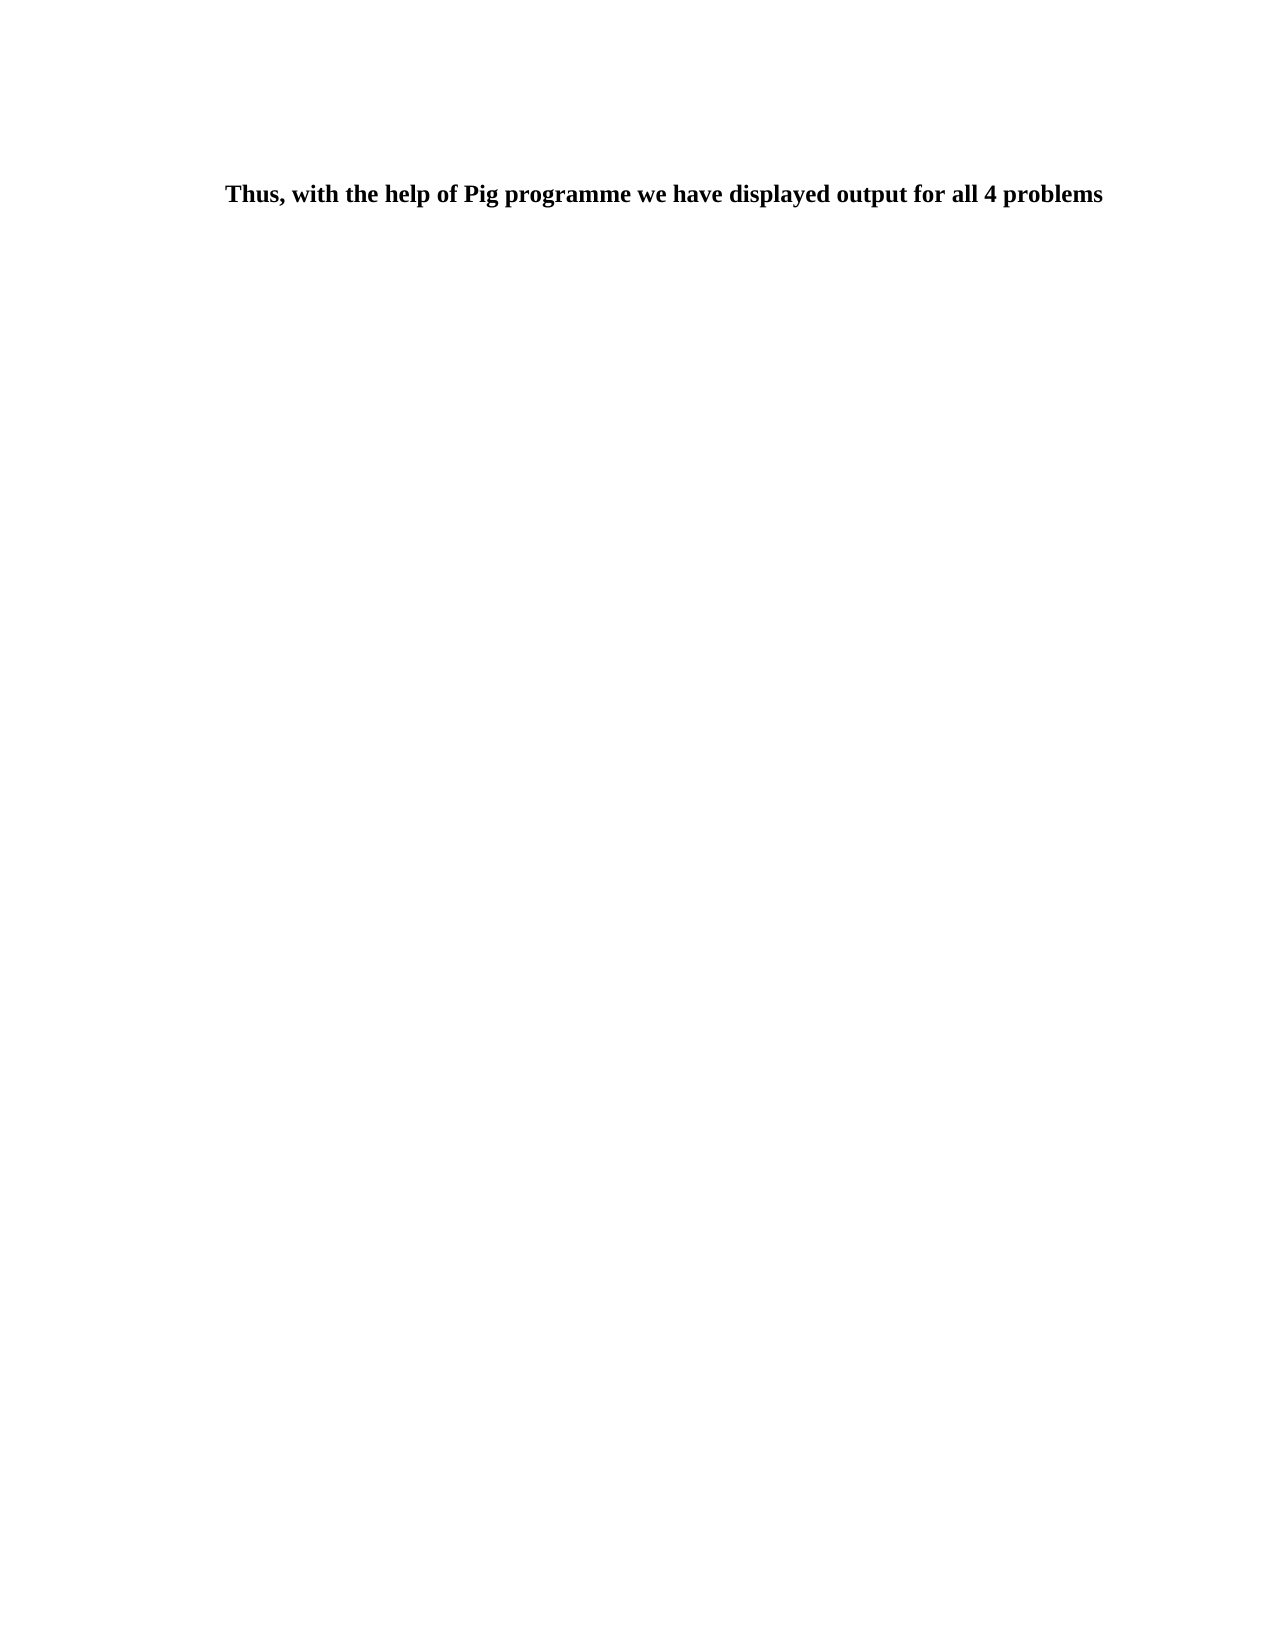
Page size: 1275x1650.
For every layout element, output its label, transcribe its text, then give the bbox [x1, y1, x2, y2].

list Thus, with the help of Pig programme we have displayed output for all 4 problems [225, 179, 1125, 207]
